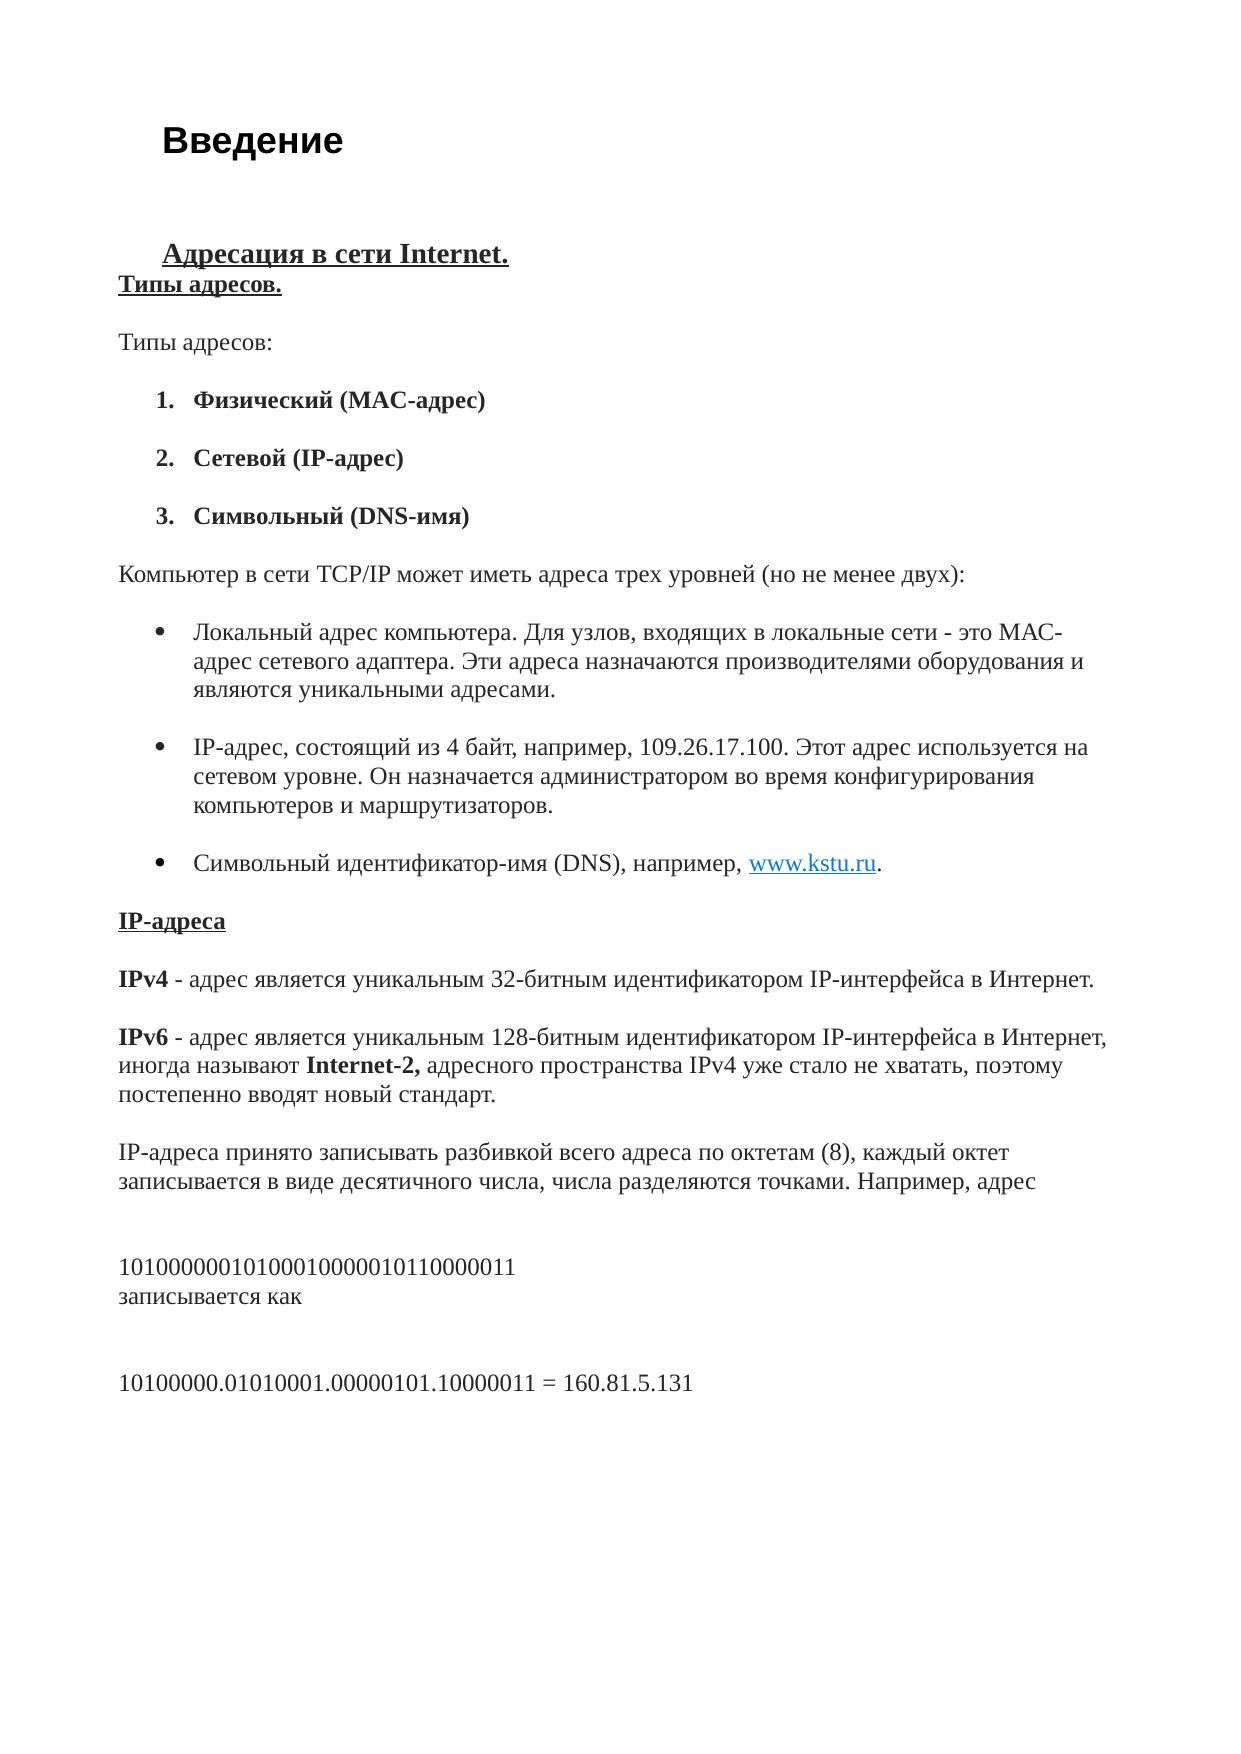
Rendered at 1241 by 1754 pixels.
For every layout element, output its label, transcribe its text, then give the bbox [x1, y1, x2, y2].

text Типы адресов. [118, 269, 1122, 298]
list Физический (MAC-адрес) [156, 385, 1122, 414]
text 10100000.01010001.00000101.10000011 = 160.81.5.131 [118, 1339, 1122, 1397]
subtitle Введение [118, 118, 1122, 161]
list Сетевой (IP-адрес) [156, 443, 1122, 472]
text IPv4 - адрес является уникальным 32-битным идентификатором IP-интерфейса в Интернет. [118, 964, 1122, 992]
list Локальный адрес компьютера. Для узлов, входящих в локальные сети - это МАС-адрес сетевого адаптера. Эти адреса назначаются производителями оборудования и являются уникальными адресами. [156, 617, 1122, 703]
text Типы адресов: [118, 327, 1122, 356]
text 10100000010100010000010110000011 записывается как [118, 1224, 1122, 1310]
list Символьный (DNS-имя) [156, 501, 1122, 530]
list Символьный идентификатор-имя (DNS), например, www.kstu.ru. [156, 848, 1122, 877]
text IP-адреса принято записывать разбивкой всего адреса по октетам (8), каждый октет записывается в виде десятичного числа, числа разделяются точками. Например, адрес [118, 1137, 1122, 1194]
text IP-адреса [118, 906, 1122, 934]
text Компьютер в сети TCP/IP может иметь адреса трех уровней (но не менее двух): [118, 559, 1122, 588]
text IPv6 - адрес является уникальным 128-битным идентификатором IP-интерфейса в Интернет, иногда называют Internet-2, адресного пространства IPv4 уже стало не хватать, поэтому постепенно вводят новый стандарт. [118, 1022, 1122, 1108]
list IP-адрес, состоящий из 4 байт, например, 109.26.17.100. Этот адрес используется на сетевом уровне. Он назначается администратором во время конфигурирования компьютеров и маршрутизаторов. [156, 732, 1122, 819]
text Адресация в сети Internet. [118, 236, 1122, 269]
